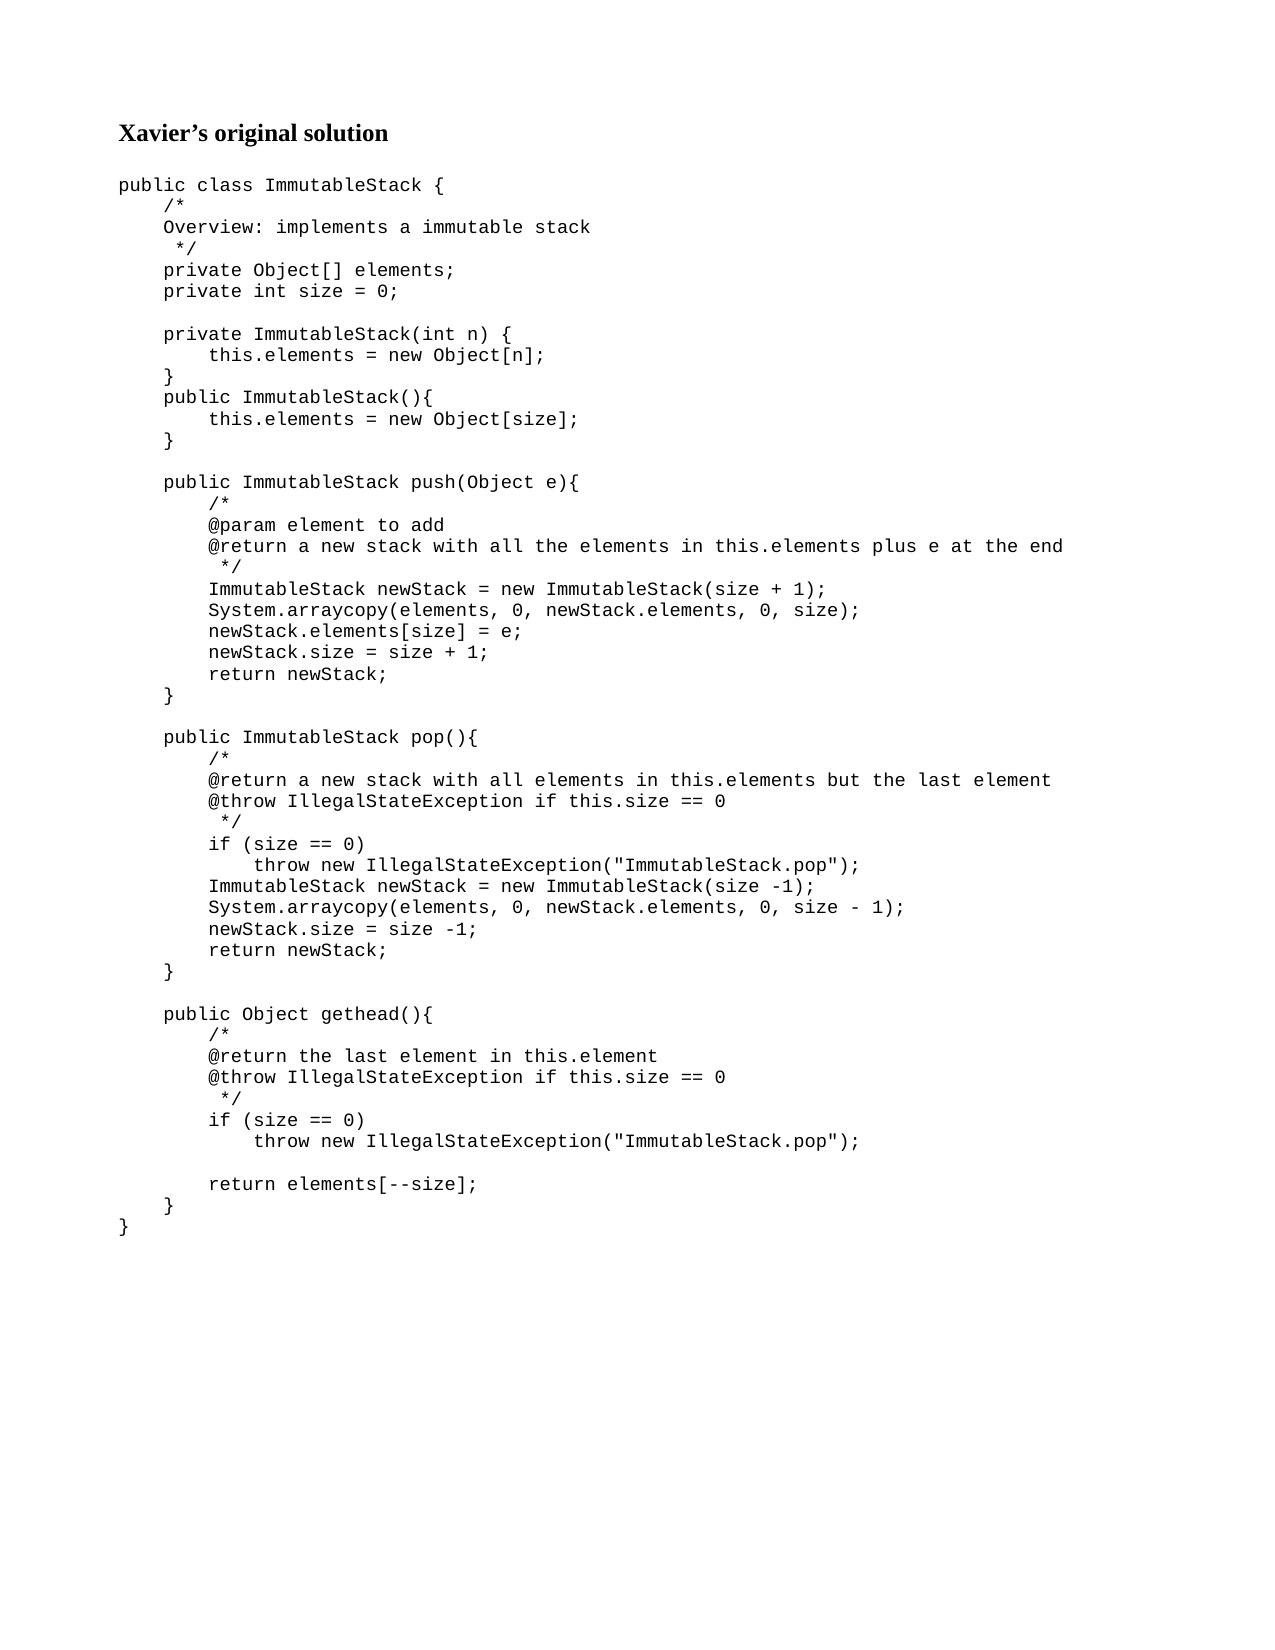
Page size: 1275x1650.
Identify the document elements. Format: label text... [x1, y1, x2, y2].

text /* [118, 749, 1157, 771]
text public ImmutableStack pop(){ [118, 728, 1157, 749]
text if (size == 0) [118, 834, 1157, 856]
text } [118, 1217, 1157, 1238]
text @param element to add [118, 516, 1157, 537]
text } [118, 962, 1157, 983]
text */ [118, 813, 1157, 834]
text /* [118, 197, 1157, 218]
text } [118, 367, 1157, 388]
text @return a new stack with all the elements in this.elements plus e at the end [118, 537, 1157, 558]
text @return the last element in this.element [118, 1047, 1157, 1068]
text System.arraycopy(elements, 0, newStack.elements, 0, size); [118, 601, 1157, 622]
text public ImmutableStack push(Object e){ [118, 473, 1157, 494]
text } [118, 686, 1157, 707]
text */ [118, 1089, 1157, 1111]
text this.elements = new Object[n]; [118, 346, 1157, 367]
text throw new IllegalStateException("ImmutableStack.pop"); [118, 856, 1157, 877]
text */ [118, 558, 1157, 579]
text /* [118, 494, 1157, 516]
text Xavier’s original solution [118, 118, 1157, 147]
text private ImmutableStack(int n) { [118, 324, 1157, 346]
text ImmutableStack newStack = new ImmutableStack(size -1); [118, 877, 1157, 898]
text /* [118, 1026, 1157, 1047]
text public class ImmutableStack { [118, 176, 1157, 197]
text */ [118, 239, 1157, 261]
text throw new IllegalStateException("ImmutableStack.pop"); [118, 1132, 1157, 1153]
text newStack.size = size + 1; [118, 643, 1157, 664]
text } [118, 431, 1157, 452]
text newStack.elements[size] = e; [118, 622, 1157, 643]
text Overview: implements a immutable stack [118, 218, 1157, 239]
text public Object gethead(){ [118, 1004, 1157, 1026]
text this.elements = new Object[size]; [118, 409, 1157, 431]
text private Object[] elements; [118, 261, 1157, 282]
text if (size == 0) [118, 1111, 1157, 1132]
text private int size = 0; [118, 282, 1157, 303]
text public ImmutableStack(){ [118, 388, 1157, 409]
text return newStack; [118, 664, 1157, 686]
text @throw IllegalStateException if this.size == 0 [118, 792, 1157, 813]
text ImmutableStack newStack = new ImmutableStack(size + 1); [118, 579, 1157, 601]
text return newStack; [118, 941, 1157, 962]
text newStack.size = size -1; [118, 919, 1157, 941]
text @throw IllegalStateException if this.size == 0 [118, 1068, 1157, 1089]
text @return a new stack with all elements in this.elements but the last element [118, 771, 1157, 792]
text System.arraycopy(elements, 0, newStack.elements, 0, size - 1); [118, 898, 1157, 919]
text return elements[--size]; [118, 1174, 1157, 1196]
text } [118, 1196, 1157, 1217]
